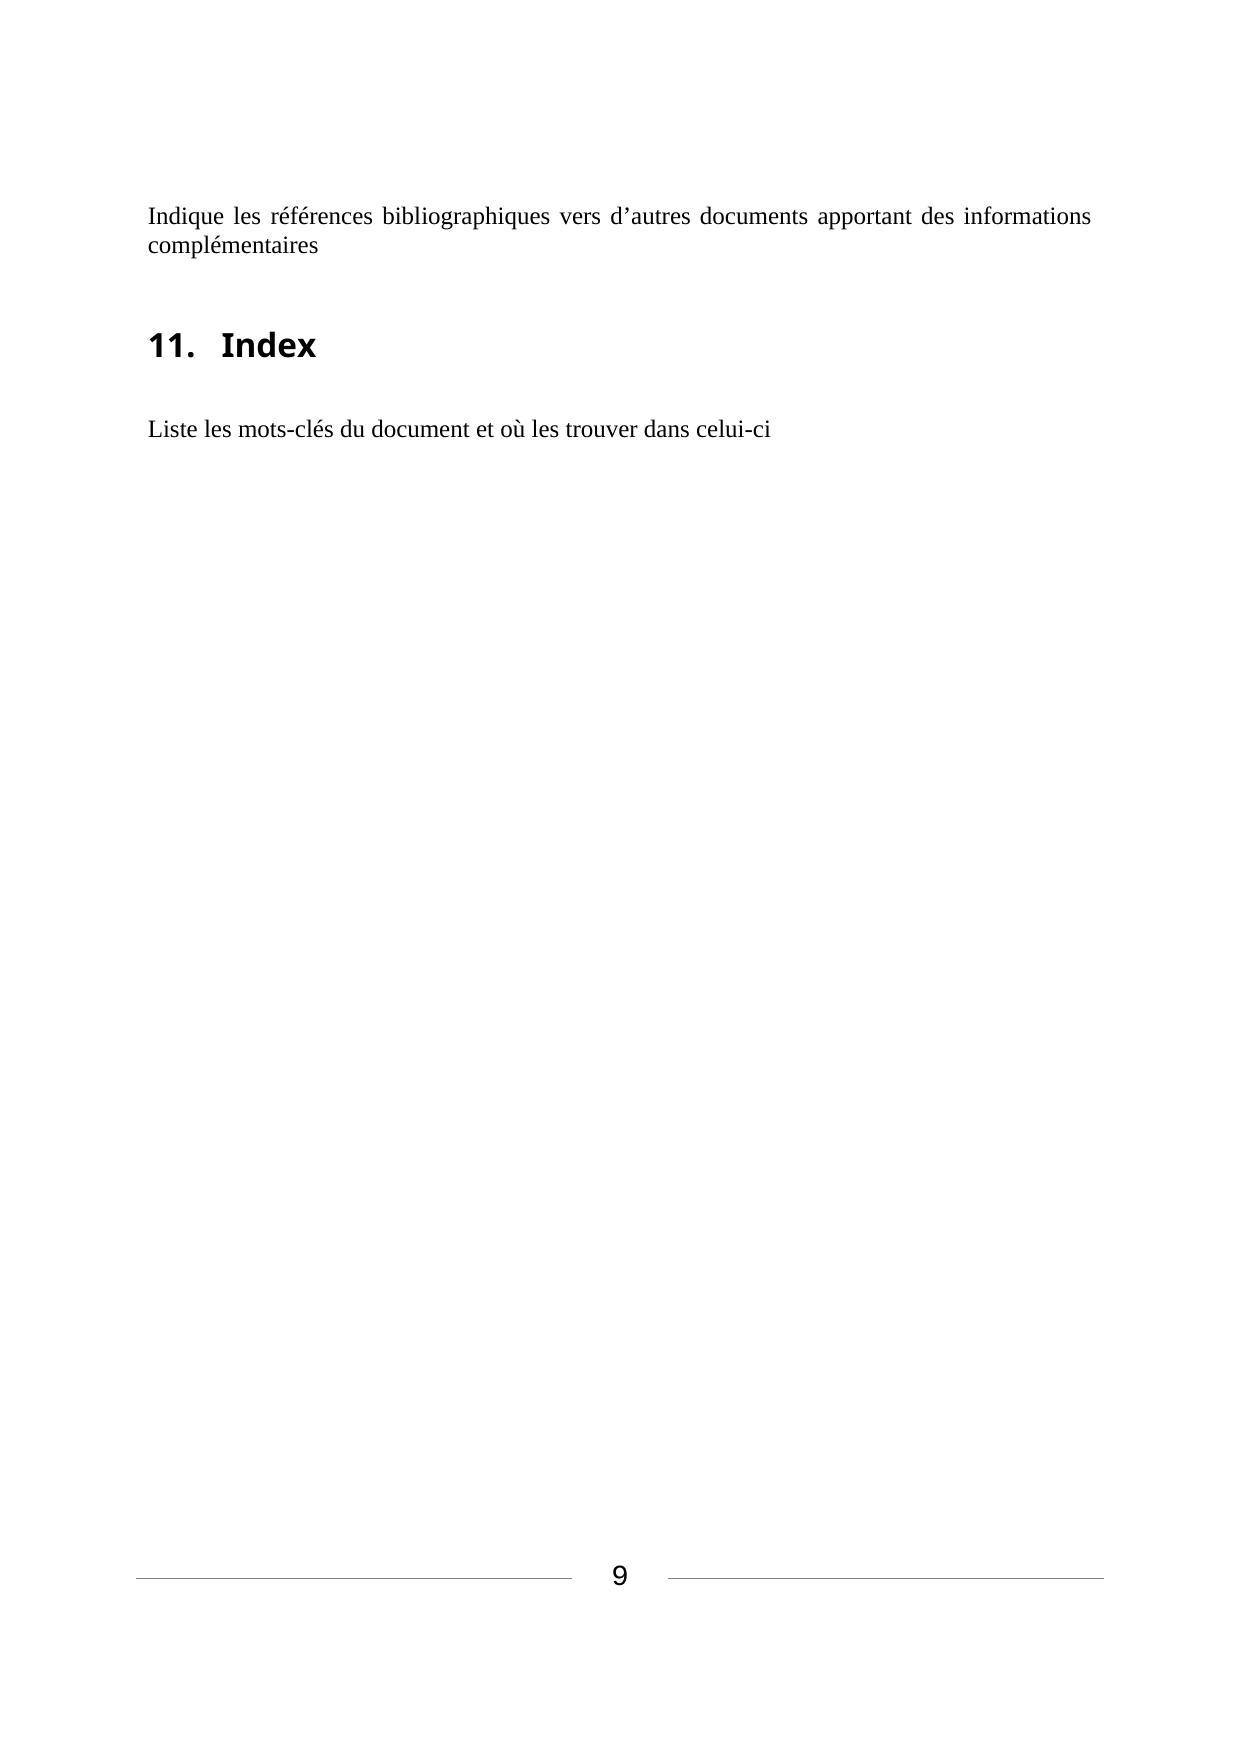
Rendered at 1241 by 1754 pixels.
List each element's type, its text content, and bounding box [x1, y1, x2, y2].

subtitle Index [148, 321, 1092, 367]
text Liste les mots-clés du document et où les trouver dans celui-ci [148, 414, 1092, 443]
text Indique les références bibliographiques vers d’autres documents apportant des informations complémentaires [148, 201, 1092, 259]
